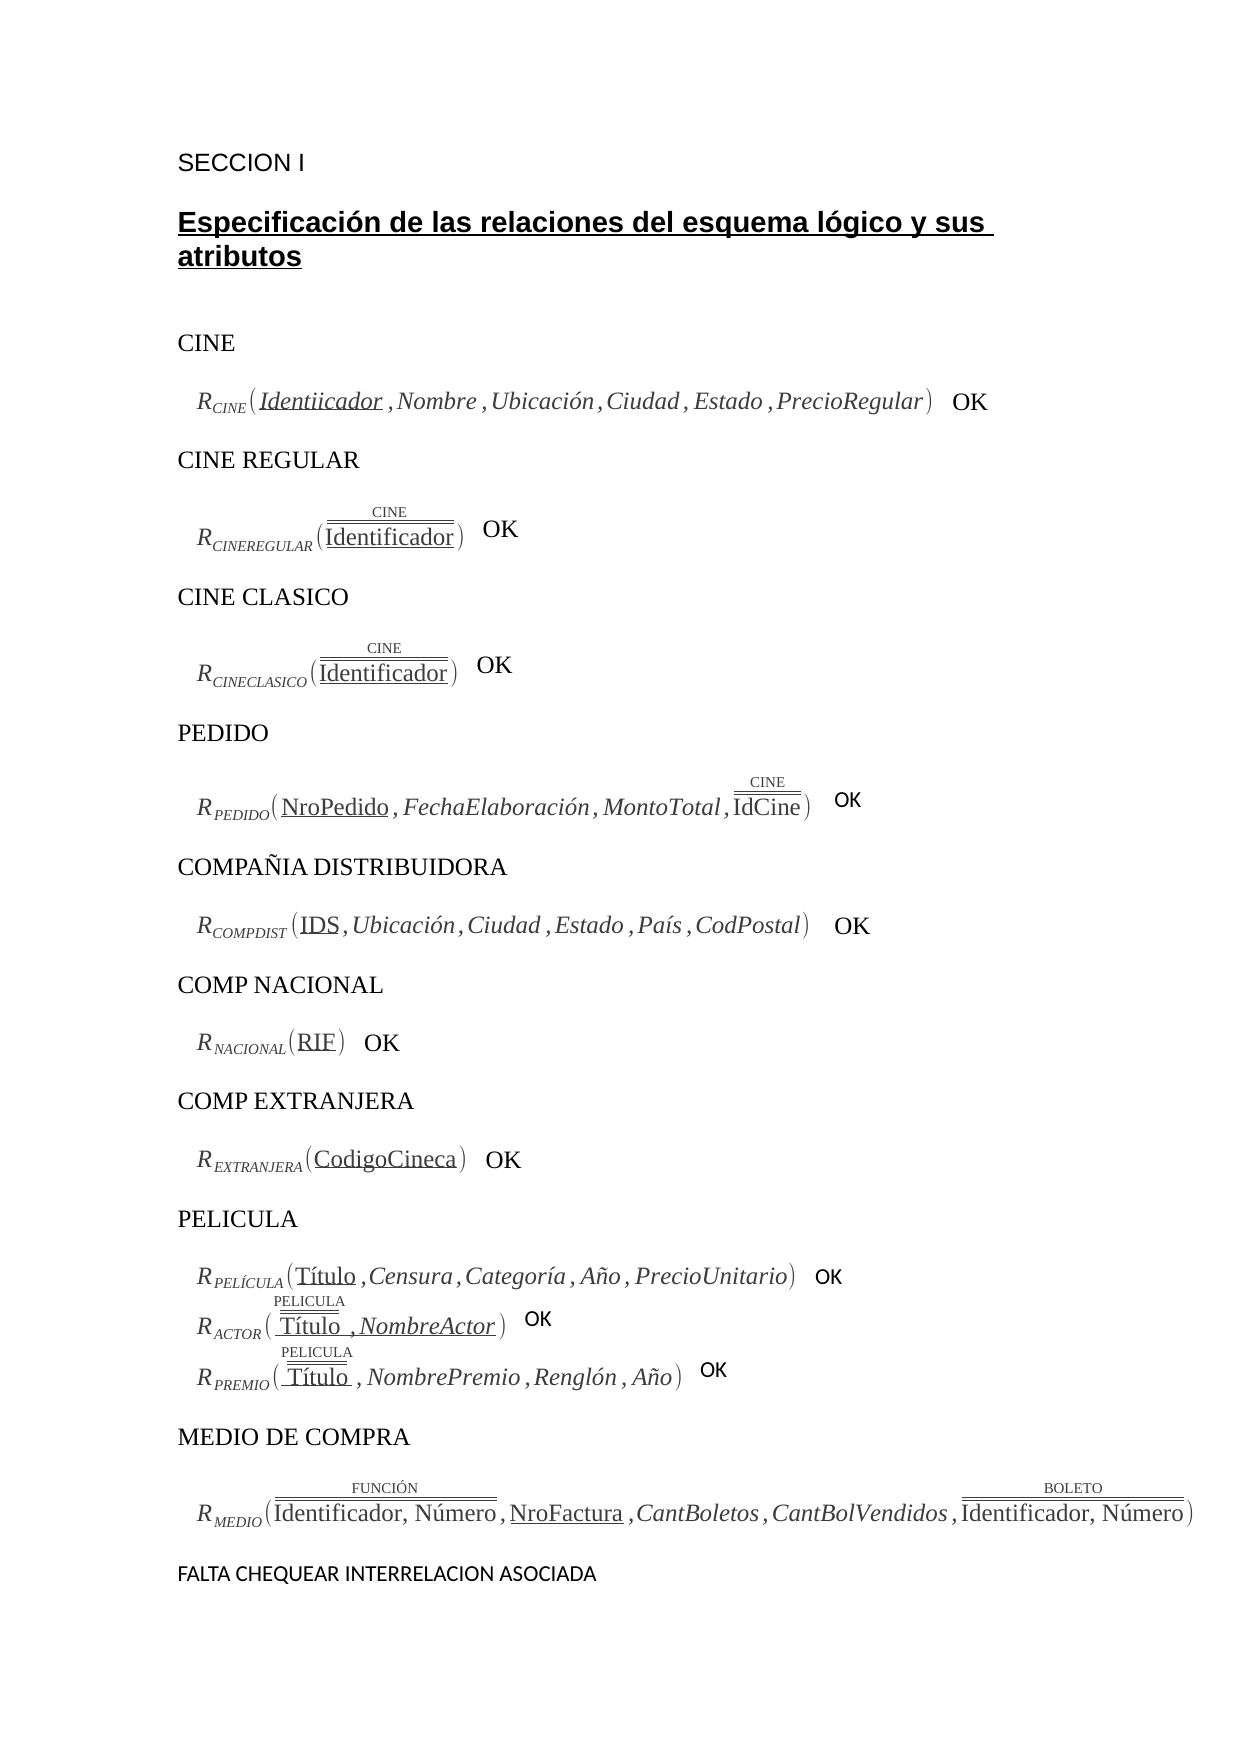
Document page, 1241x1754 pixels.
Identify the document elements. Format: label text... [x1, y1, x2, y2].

text OK [177, 1261, 1063, 1292]
text COMP NACIONAL [177, 970, 1063, 998]
text CINE [177, 328, 1063, 357]
text MEDIO DE COMPRA [177, 1422, 1063, 1451]
text CINE CLASICO [177, 582, 1063, 611]
text PEDIDO [177, 718, 1063, 747]
text OK [177, 639, 1063, 691]
text FALTA CHEQUEAR INTERRELACION ASOCIADA [177, 1559, 1063, 1587]
text OK [177, 774, 1063, 824]
text COMPAÑIA DISTRIBUIDORA [177, 852, 1063, 881]
text OK [177, 910, 1063, 942]
text Especificación de las relaciones del esquema lógico y sus atributos [177, 205, 1063, 272]
text OK [177, 1144, 1063, 1176]
text OK [177, 1292, 1063, 1343]
text CINE REGULAR [177, 446, 1063, 474]
text OK [177, 503, 1063, 554]
text OK [177, 1027, 1063, 1058]
text OK [177, 386, 1063, 418]
text OK [177, 1343, 1063, 1394]
text SECCION I [177, 148, 1063, 176]
text COMP EXTRANJERA [177, 1086, 1063, 1115]
text PELICULA [177, 1204, 1063, 1233]
